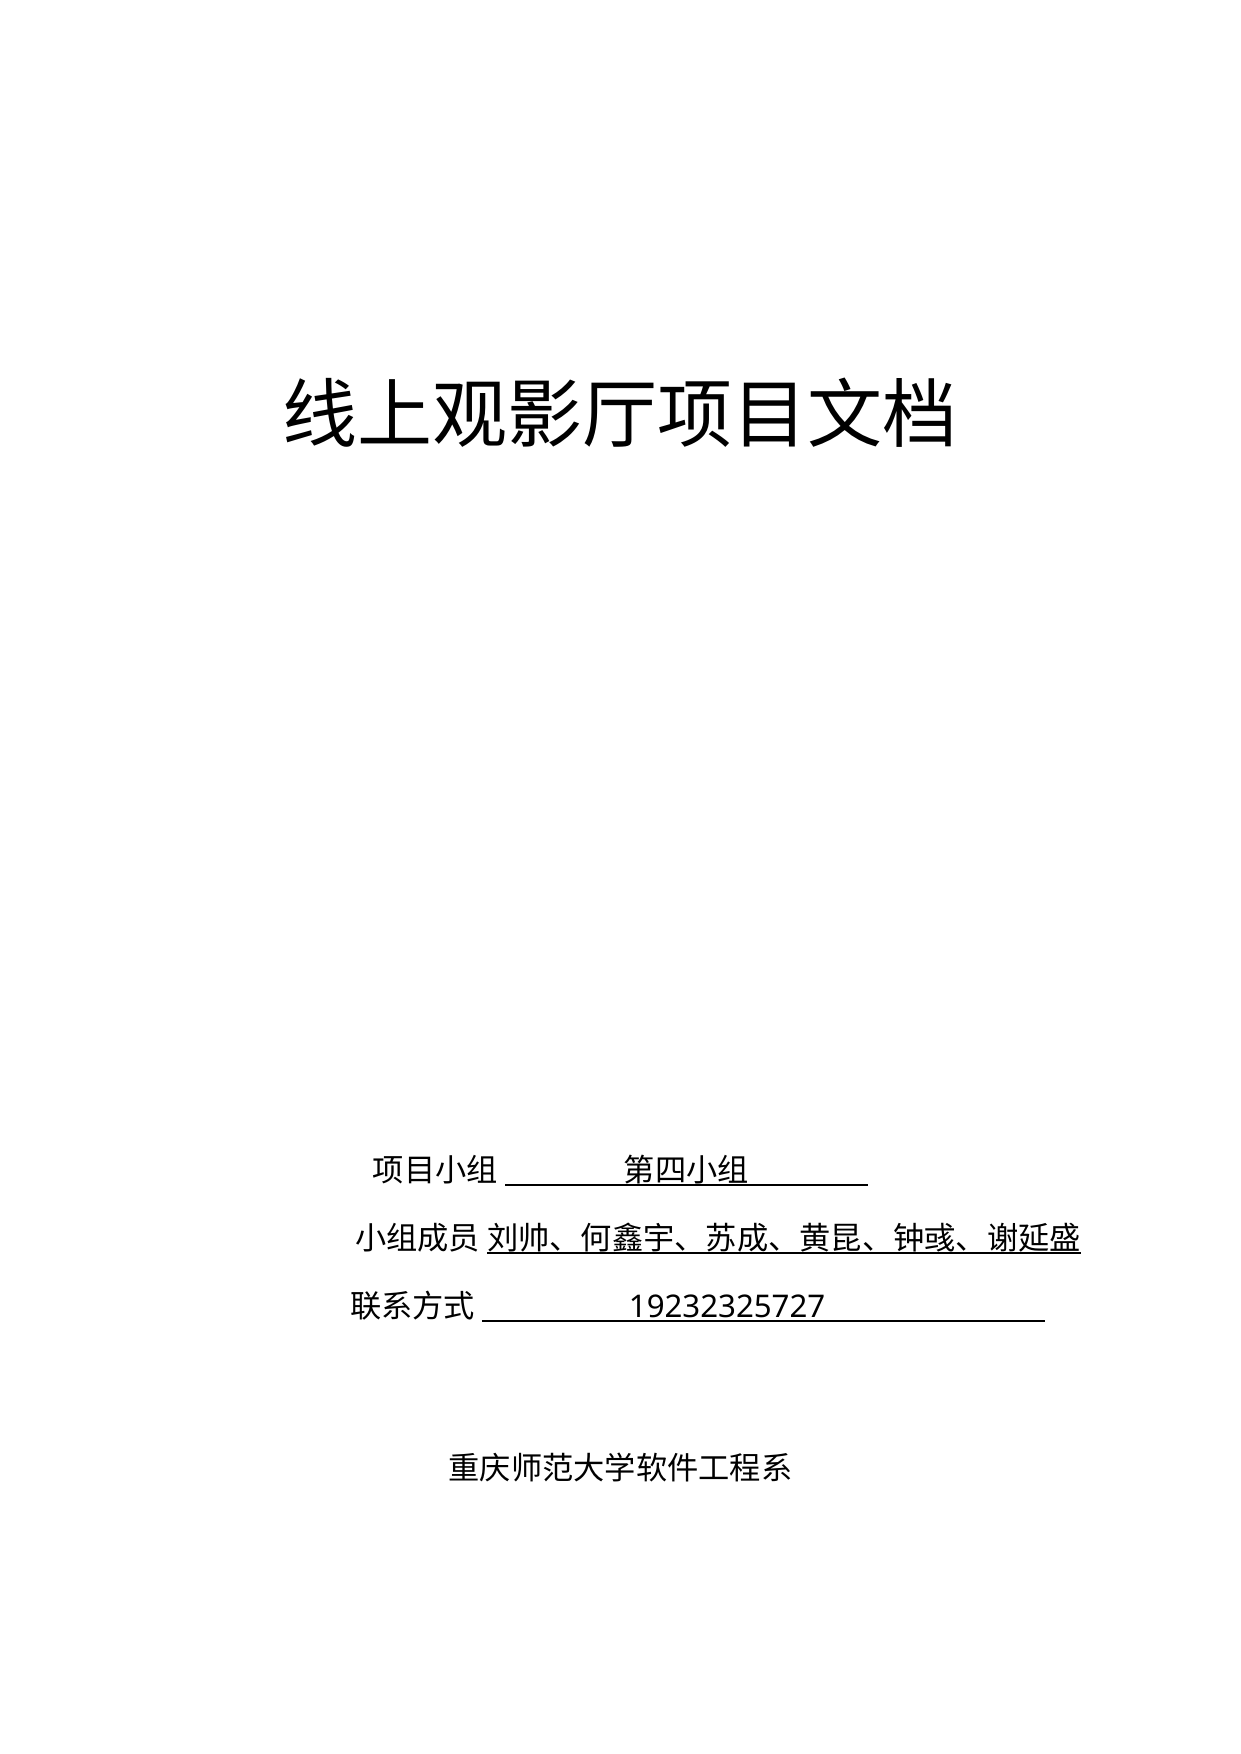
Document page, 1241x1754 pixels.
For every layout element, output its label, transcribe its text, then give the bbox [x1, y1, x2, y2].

text 联系方式 19232325727 [118, 1281, 1122, 1326]
text 项目小组 第四小组 [118, 1145, 1122, 1190]
text 小组成员 刘帅、何鑫宇、苏成、黄昆、钟彧、谢延盛 [118, 1213, 1122, 1258]
text 线上观影厅项目文档 [118, 355, 1122, 463]
text 重庆师范大学软件工程系 [118, 1443, 1122, 1488]
